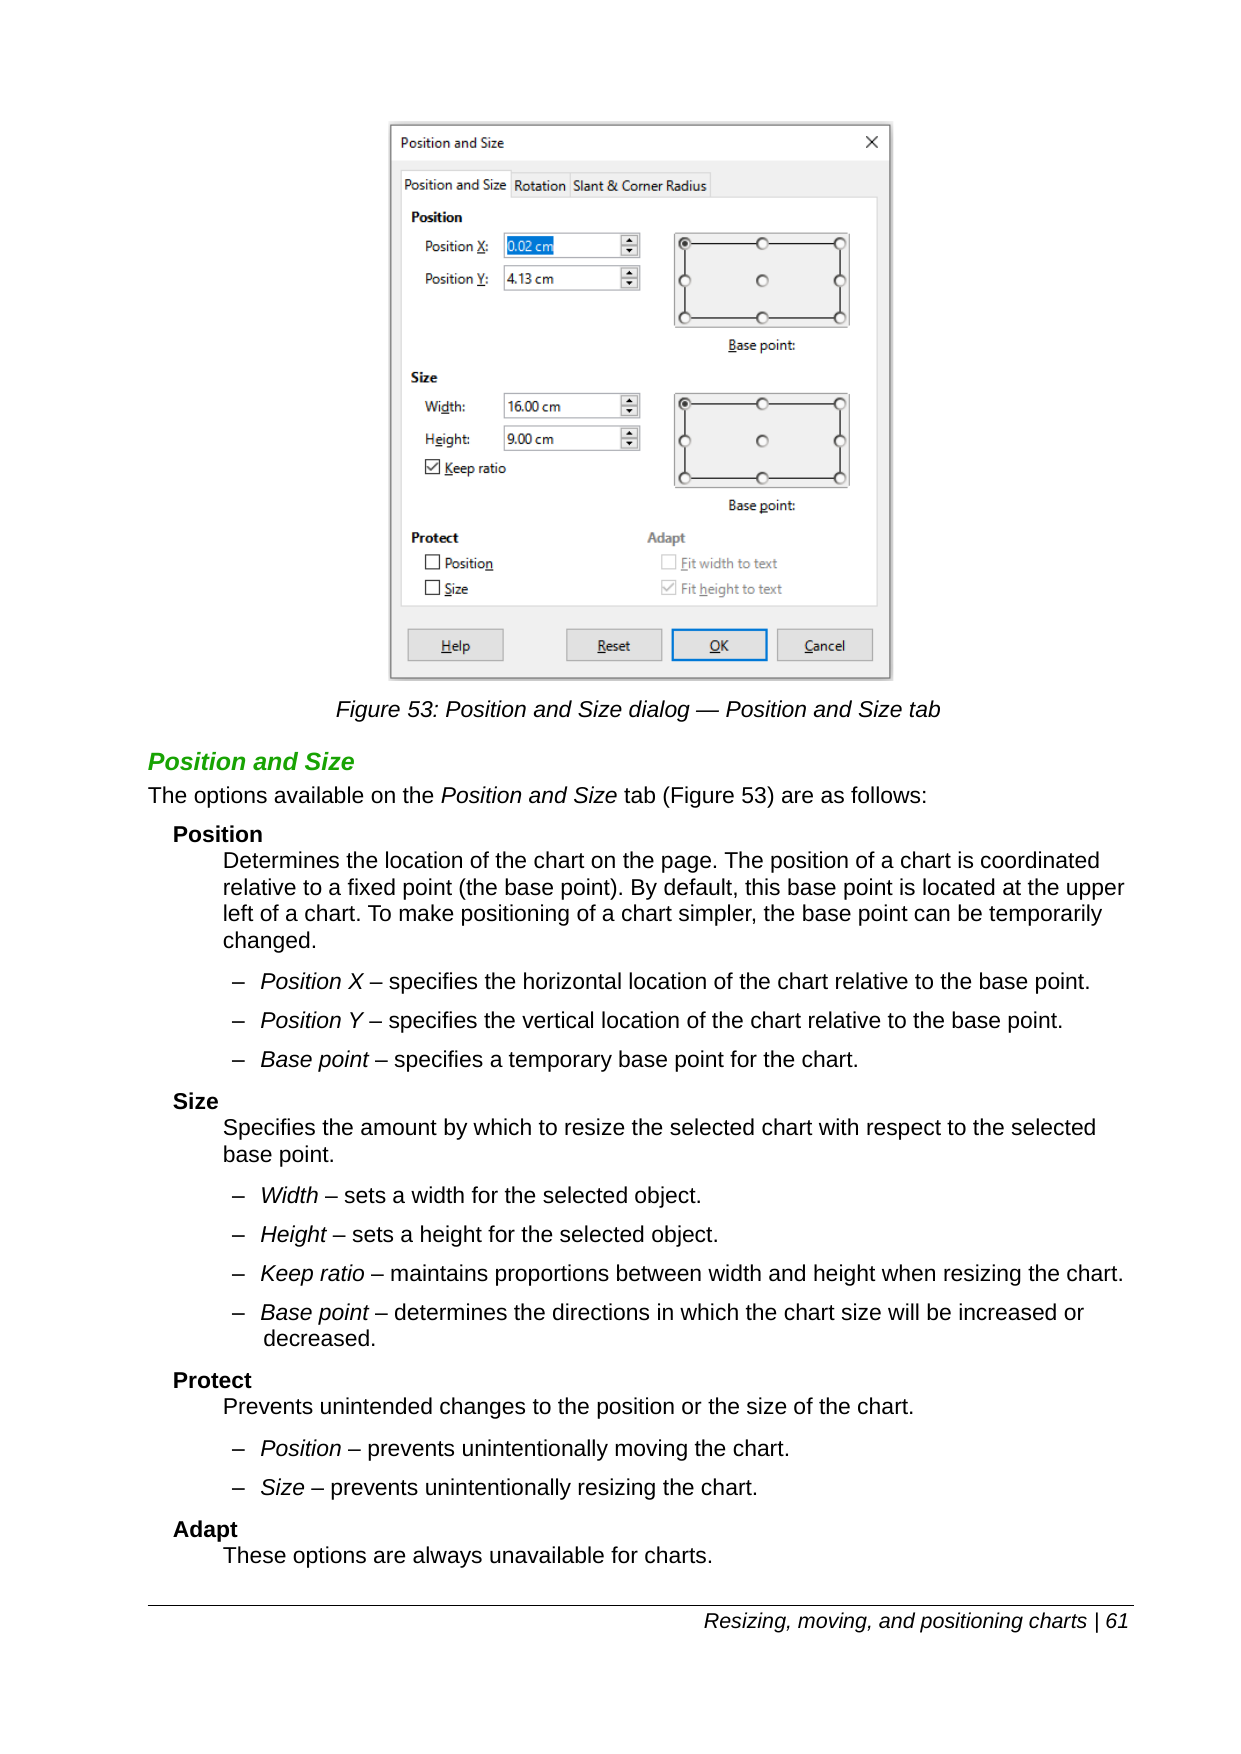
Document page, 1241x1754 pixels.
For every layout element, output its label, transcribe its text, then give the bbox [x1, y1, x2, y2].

text Determines the location of the chart on the page. The position of a chart is coordinated relative to a fixed point (the base point). By default, this base point is located at the upper left of a chart. To make positioning of a chart simpler, the base point can be temporarily changed. [223, 847, 1134, 953]
text Adapt [173, 1516, 1134, 1542]
list The options available on the Position and Size tab (Figure 53) are as follows: [148, 782, 1134, 809]
text Position [173, 821, 1134, 847]
subtitle Position and Size [148, 747, 1134, 776]
list Position X – specifies the horizontal location of the chart relative to the base point. [229, 965, 1134, 995]
text Protect [173, 1367, 1134, 1393]
picture [388, 121, 894, 681]
text Size [173, 1088, 1134, 1114]
list Width – sets a width for the selected object. [229, 1179, 1134, 1209]
list Height – sets a height for the selected object. [229, 1218, 1134, 1247]
text Prevents unintended changes to the position or the size of the chart. [223, 1393, 1134, 1420]
list Keep ratio – maintains proportions between width and height when resizing the chart. [229, 1257, 1134, 1286]
list Size – prevents unintentionally resizing the chart. [229, 1471, 1134, 1503]
list Base point – determines the directions in which the chart size will be increased or decreased. [229, 1296, 1134, 1354]
list Base point – specifies a temporary base point for the chart. [229, 1043, 1134, 1075]
text Specifies the amount by which to resize the selected chart with respect to the selected base point. [223, 1114, 1134, 1167]
text These options are always unavailable for charts. [223, 1542, 1134, 1568]
text Figure 53: Position and Size dialog — Position and Size tab [336, 696, 946, 722]
list Position Y – specifies the vertical location of the chart relative to the base point. [229, 1004, 1134, 1033]
list Position – prevents unintentionally moving the chart. [229, 1432, 1134, 1461]
